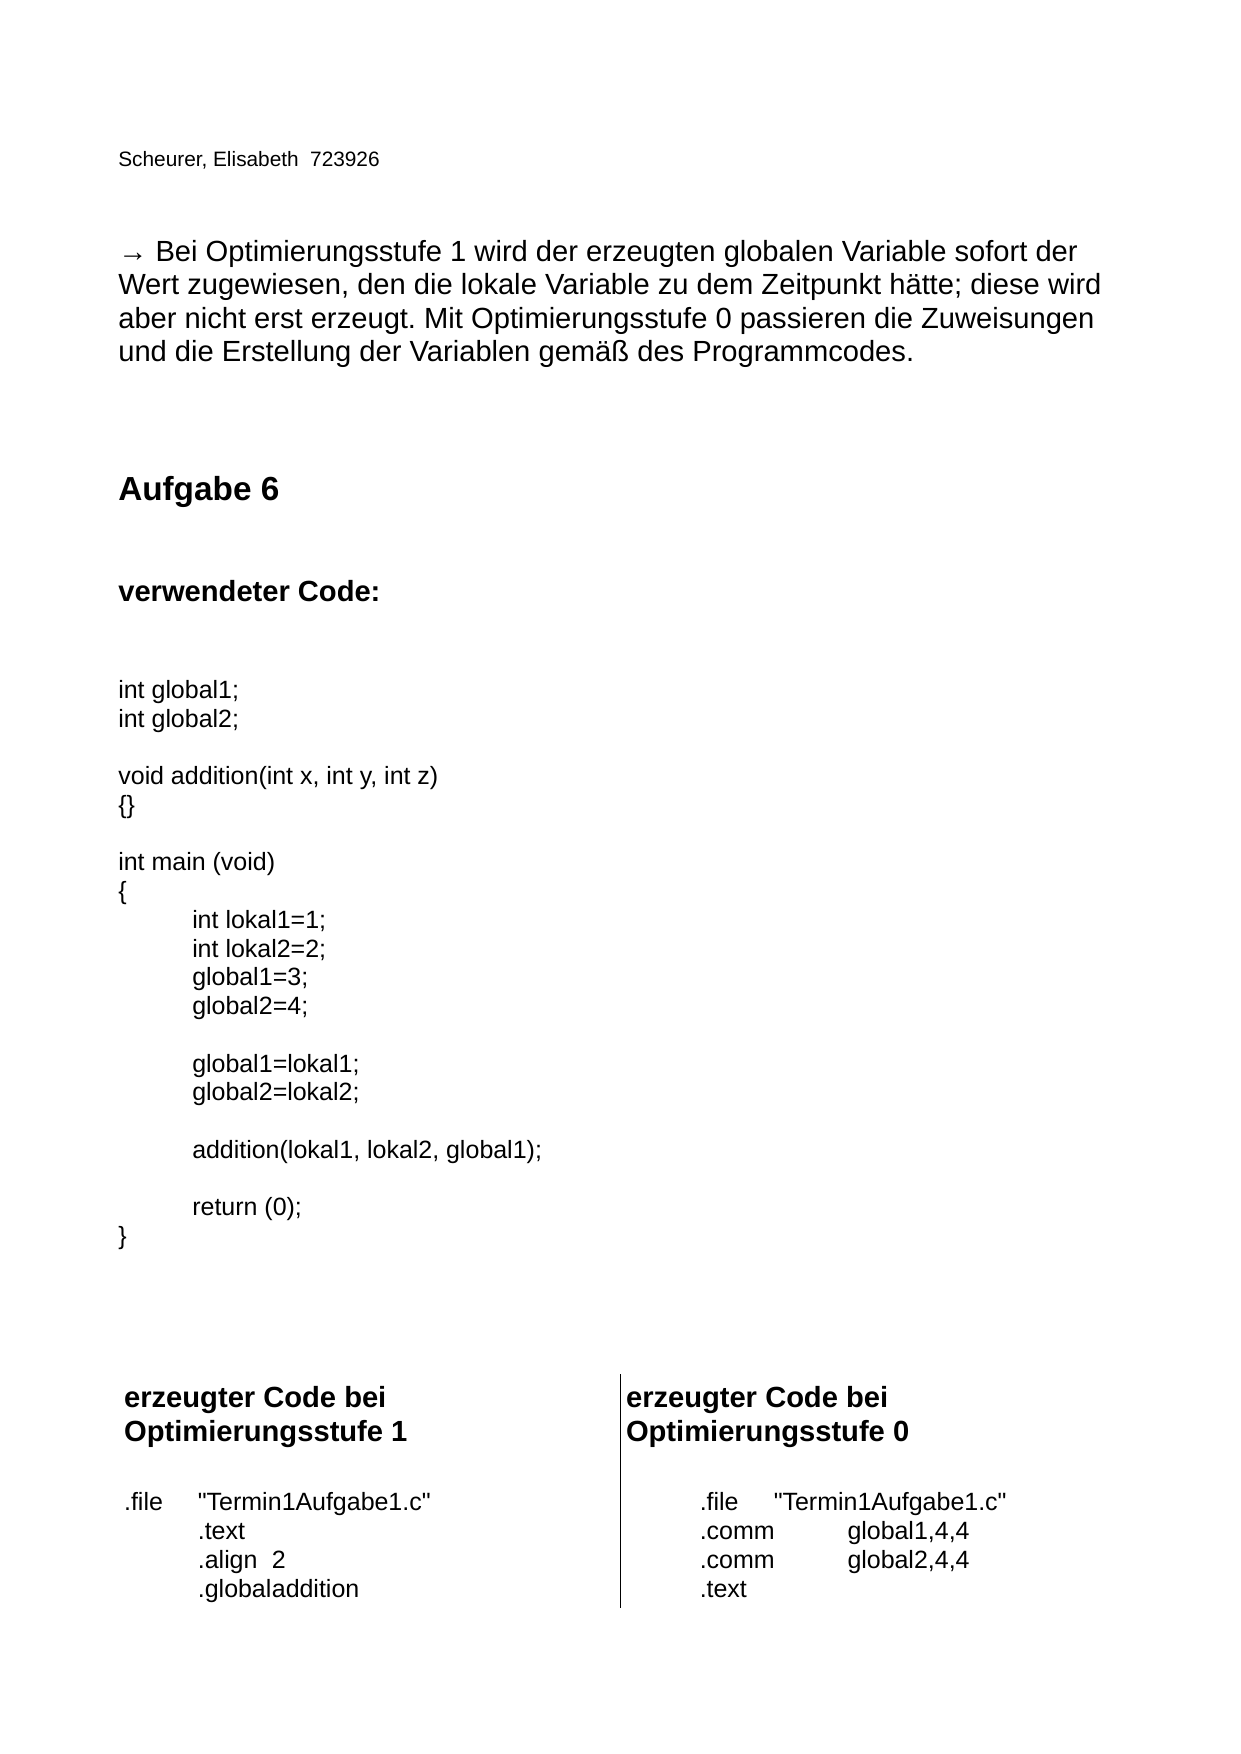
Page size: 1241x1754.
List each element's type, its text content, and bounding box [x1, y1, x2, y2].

text global2=lokal2; [118, 1077, 1122, 1106]
text } [118, 1221, 1122, 1250]
text int lokal1=1; [118, 905, 1122, 933]
table_cell .file "Termin1Aufgabe1.c" .text .align 2 .global addition [118, 1453, 620, 1608]
text global1=lokal1; [118, 1048, 1122, 1077]
text return (0); [118, 1192, 1122, 1221]
text int lokal2=2; [118, 933, 1122, 962]
table_cell .file "Termin1Aufgabe1.c" .comm global1,4,4 .comm global2,4,4 .text [621, 1453, 1122, 1608]
text global2=4; [118, 991, 1122, 1020]
text int main (void) [118, 847, 1122, 876]
table_header erzeugter Code bei Optimierungsstufe 1 [118, 1374, 620, 1453]
text global1=3; [118, 962, 1122, 991]
text Aufgabe 6 [118, 469, 1122, 507]
table_header erzeugter Code bei Optimierungsstufe 0 [621, 1374, 1122, 1453]
text void addition(int x, int y, int z) [118, 761, 1122, 790]
text { [118, 876, 1122, 905]
text → Bei Optimierungsstufe 1 wird der erzeugten globalen Variable sofort der Wert zugewiesen, den die lokale Variable zu dem Zeitpunkt hätte; diese wird aber nicht erst erzeugt. Mit Optimierungsstufe 0 passieren die Zuweisungen und die Erstellung der Variablen gemäß des Programmcodes. [118, 234, 1122, 368]
text addition(lokal1, lokal2, global1); [118, 1135, 1122, 1163]
text {} [118, 790, 1122, 818]
text int global1; [118, 675, 1122, 703]
text verwendeter Code: [118, 574, 1122, 608]
text int global2; [118, 703, 1122, 732]
